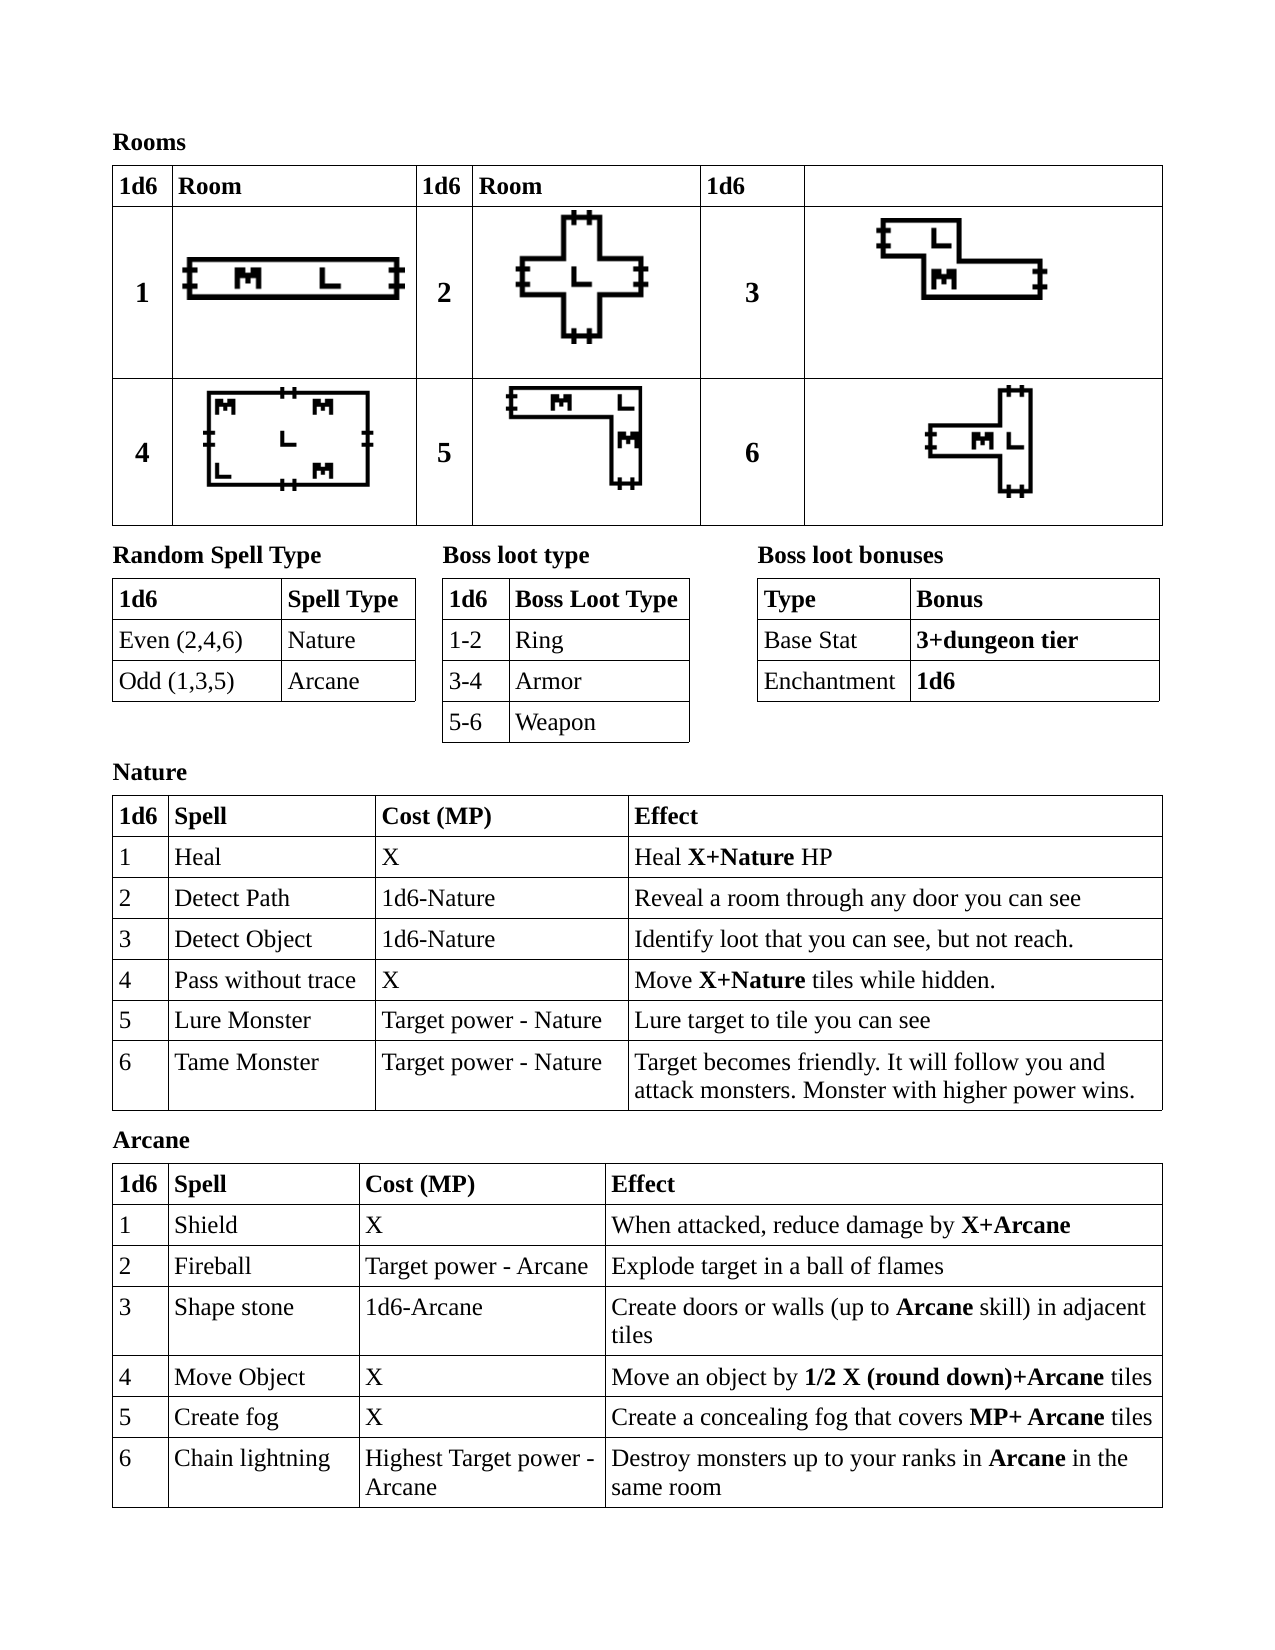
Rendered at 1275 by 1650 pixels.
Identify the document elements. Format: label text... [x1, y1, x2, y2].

table_cell 1d6 [911, 661, 1159, 701]
table_cell Nature [282, 620, 415, 660]
table_cell Shape stone [169, 1287, 359, 1355]
table_cell Tame Monster [169, 1041, 375, 1110]
table_cell X [360, 1356, 605, 1396]
table_cell [805, 379, 1162, 525]
table_header Spell [169, 796, 375, 836]
table_cell Detect Path [169, 878, 375, 918]
subtitle Boss loot bonuses [757, 541, 1162, 569]
table_cell Armor [510, 661, 689, 701]
table_cell Detect Object [169, 919, 375, 958]
table_cell 2 [417, 207, 472, 378]
table_cell Explode target in a ball of flames [606, 1246, 1162, 1286]
table_cell Target power - Arcane [360, 1246, 605, 1286]
table_header Effect [629, 796, 1162, 836]
table_header 1d6 [417, 166, 472, 206]
table_cell [473, 379, 700, 525]
table_cell Arcane [282, 661, 415, 701]
table_cell [473, 207, 700, 378]
table_cell Pass without trace [169, 960, 375, 999]
table_header Bonus [911, 579, 1159, 619]
table_cell Move an object by 1/2 X (round down)+Arcane tiles [606, 1356, 1162, 1396]
table_cell 2 [113, 1246, 168, 1286]
table_cell 1 [113, 1205, 168, 1245]
table_cell X [376, 960, 628, 999]
table_cell Even (2,4,6) [113, 620, 281, 660]
table_cell 1 [113, 207, 172, 378]
table_cell 4 [113, 379, 172, 525]
table_cell 6 [701, 379, 804, 525]
subtitle Random Spell Type [112, 541, 412, 569]
table_cell [173, 207, 416, 378]
table_cell Move Object [169, 1356, 359, 1396]
table_cell Create doors or walls (up to Arcane skill) in adjacent tiles [606, 1287, 1162, 1355]
table_header 1d6 [113, 579, 281, 619]
table_cell Enchantment [758, 661, 910, 701]
table_header Room [473, 166, 700, 206]
table_cell Target power - Nature [376, 1041, 628, 1110]
table_cell Move X+Nature tiles while hidden. [629, 960, 1162, 999]
table_header 1d6 [113, 166, 172, 206]
table_cell Lure Monster [169, 1001, 375, 1040]
subtitle Boss loot type [442, 541, 727, 569]
table_cell Highest Target power - Arcane [360, 1438, 605, 1507]
table_cell Base Stat [758, 620, 910, 660]
table_cell 3 [113, 919, 168, 958]
table_cell Heal X+Nature HP [629, 837, 1162, 877]
table_cell When attacked, reduce damage by X+Arcane [606, 1205, 1162, 1245]
table_cell 3 [113, 1287, 168, 1355]
table_cell X [376, 837, 628, 877]
table_cell Destroy monsters up to your ranks in Arcane in the same room [606, 1438, 1162, 1507]
table_cell Shield [169, 1205, 359, 1245]
table_cell Weapon [510, 702, 689, 742]
table_header [805, 166, 1162, 206]
table_cell Create a concealing fog that covers MP+ Arcane tiles [606, 1397, 1162, 1437]
picture [876, 218, 1048, 300]
table_cell 1 [113, 837, 168, 877]
table_cell X [360, 1397, 605, 1437]
table_header Boss Loot Type [510, 579, 689, 619]
table_cell Ring [510, 620, 689, 660]
table_cell 5 [113, 1397, 168, 1437]
picture [203, 387, 374, 491]
picture [182, 257, 405, 300]
table_header Cost (MP) [360, 1164, 605, 1204]
table_header Spell Type [282, 579, 415, 619]
table_header 1d6 [113, 796, 168, 836]
table_cell 6 [113, 1041, 168, 1110]
table_cell Lure target to tile you can see [629, 1001, 1162, 1040]
table_cell Target power - Nature [376, 1001, 628, 1040]
table_cell Identify loot that you can see, but not reach. [629, 919, 1162, 958]
picture [515, 210, 649, 344]
table_cell [173, 379, 416, 525]
table_cell Fireball [169, 1246, 359, 1286]
table_cell 4 [113, 960, 168, 999]
picture [505, 386, 643, 490]
table_header Type [758, 579, 910, 619]
subtitle Nature [112, 757, 1162, 786]
table_header Room [173, 166, 416, 206]
table_cell 3 [701, 207, 804, 378]
table_header 1d6 [443, 579, 509, 619]
table_cell 1-2 [443, 620, 509, 660]
subtitle Arcane [112, 1125, 1162, 1154]
table_cell Chain lightning [169, 1438, 359, 1507]
table_cell [805, 207, 1162, 378]
table_cell 5 [113, 1001, 168, 1040]
table_cell 1d6-Nature [376, 878, 628, 918]
table_header Cost (MP) [376, 796, 628, 836]
table_cell 3-4 [443, 661, 509, 701]
table_header 1d6 [701, 166, 804, 206]
table_cell 5 [417, 379, 472, 525]
table_header Spell [169, 1164, 359, 1204]
table_cell 3+dungeon tier [911, 620, 1159, 660]
table_cell 1d6-Arcane [360, 1287, 605, 1355]
subtitle Rooms [112, 127, 1162, 156]
table_cell Create fog [169, 1397, 359, 1437]
table_cell 5-6 [443, 702, 509, 742]
table_cell Reveal a room through any door you can see [629, 878, 1162, 918]
table_cell Target becomes friendly. It will follow you and attack monsters. Monster with higher power wins. [629, 1041, 1162, 1110]
picture [924, 385, 1033, 498]
table_cell 1d6-Nature [376, 919, 628, 958]
table_header Effect [606, 1164, 1162, 1204]
table_cell 6 [113, 1438, 168, 1507]
table_cell X [360, 1205, 605, 1245]
table_cell Odd (1,3,5) [113, 661, 281, 701]
table_header 1d6 [113, 1164, 168, 1204]
table_cell Heal [169, 837, 375, 877]
table_cell 2 [113, 878, 168, 918]
table_cell 4 [113, 1356, 168, 1396]
